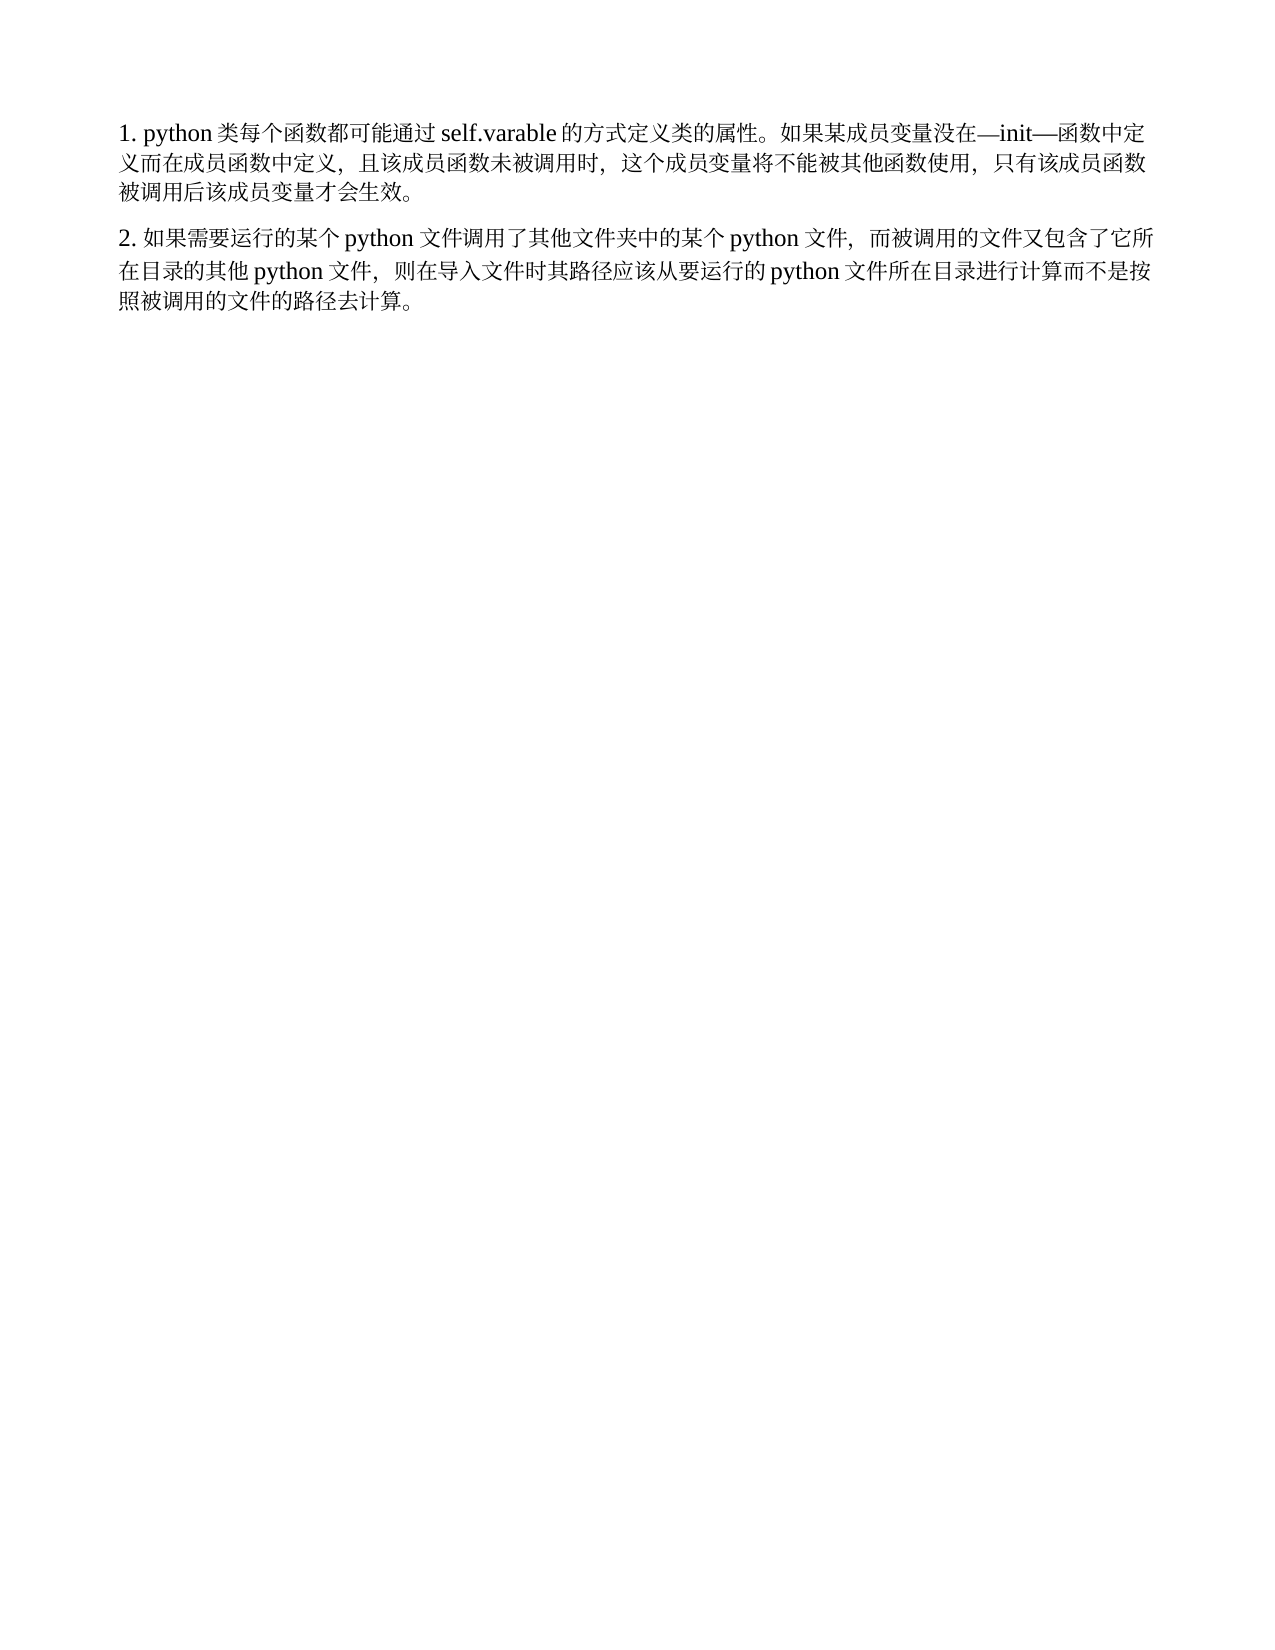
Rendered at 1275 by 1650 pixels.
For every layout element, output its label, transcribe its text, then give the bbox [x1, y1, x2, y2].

text 2. 如果需要运行的某个python文件调用了其他文件夹中的某个python文件，而被调用的文件又包含了它所在目录的其他python文件，则在导入文件时其路径应该从要运行的python文件所在目录进行计算而不是按照被调用的文件的路径去计算。 [118, 223, 1157, 314]
text 1. python类每个函数都可能通过self.varable的方式定义类的属性。如果某成员变量没在—init—函数中定义而在成员函数中定义，且该成员函数未被调用时，这个成员变量将不能被其他函数使用，只有该成员函数被调用后该成员变量才会生效。 [118, 118, 1157, 205]
